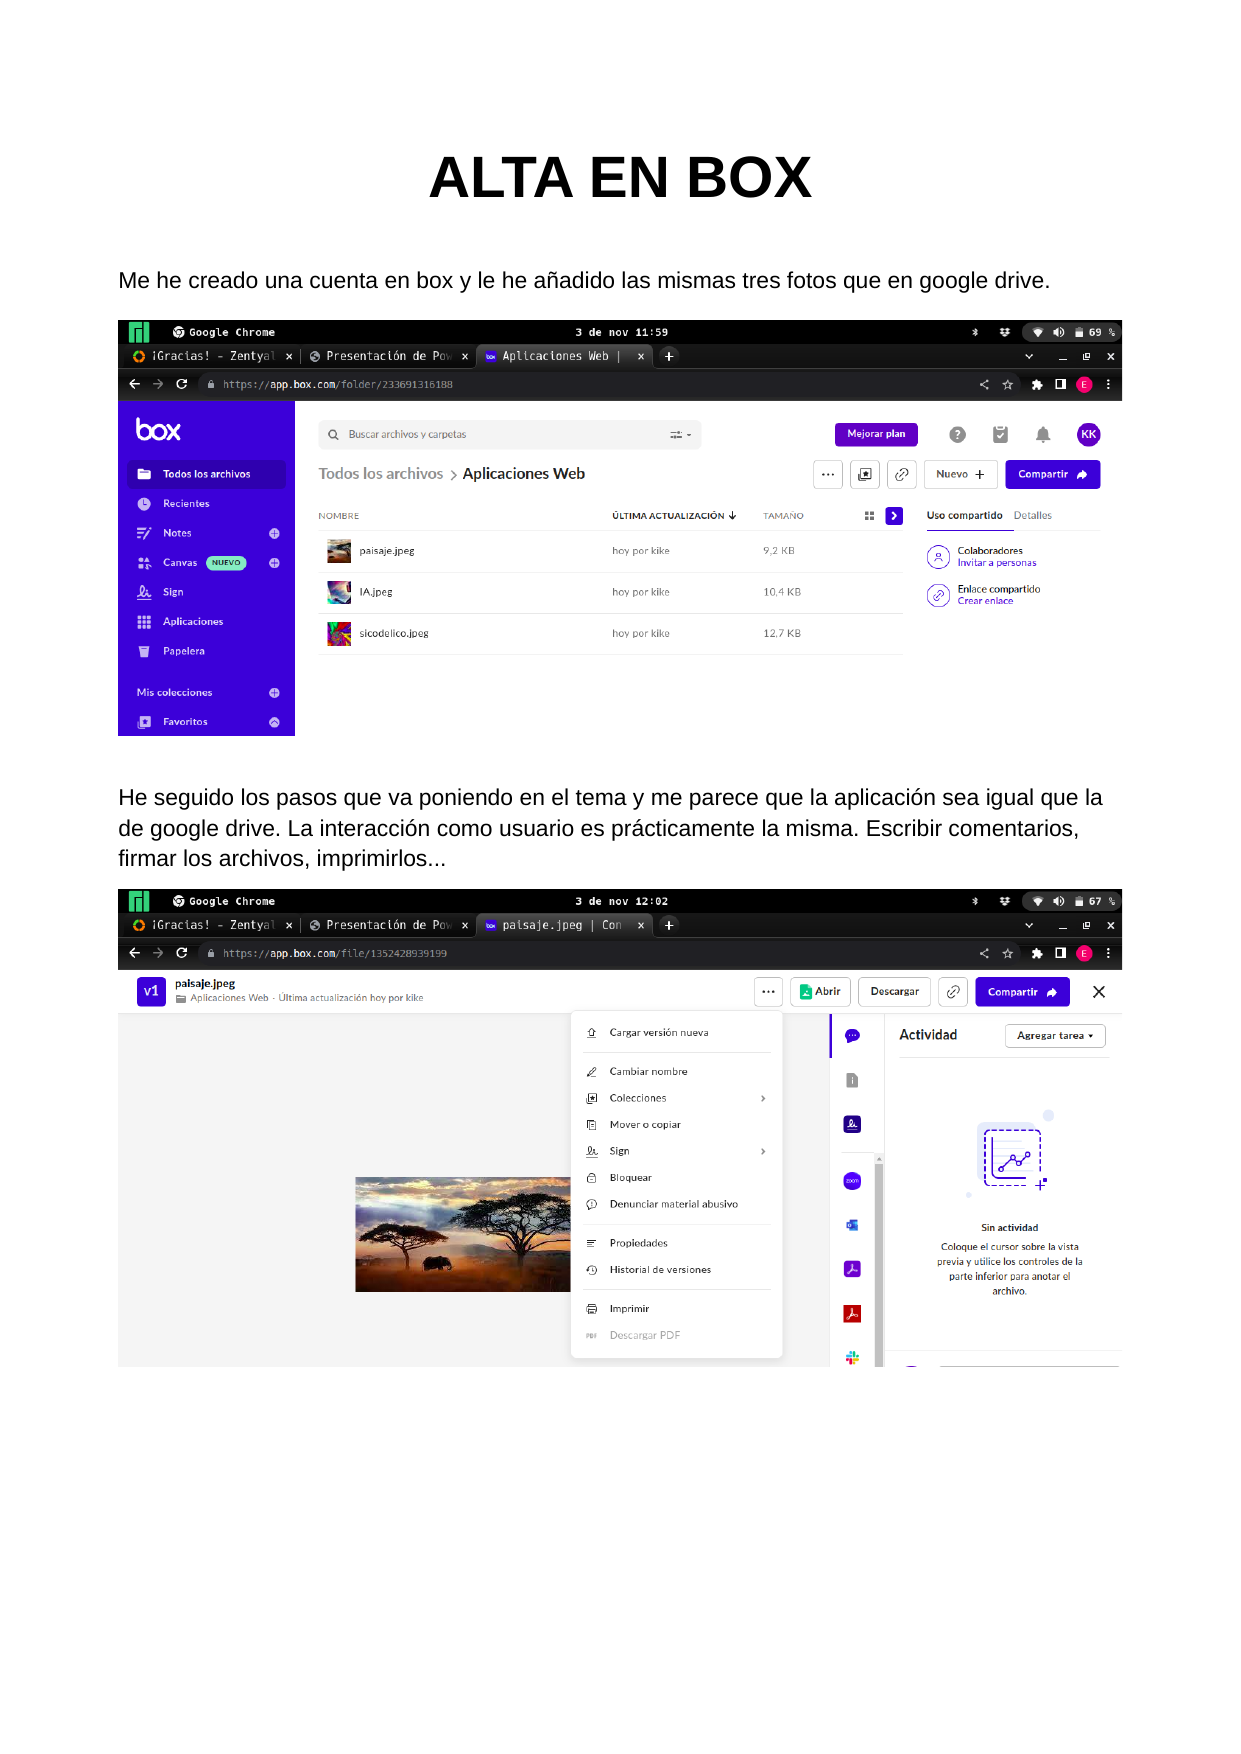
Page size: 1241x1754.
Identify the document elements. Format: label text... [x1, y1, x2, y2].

text Me he creado una cuenta en box y le he añadido las mismas tres fotos que en google drive. [118, 267, 1122, 294]
title ALTA EN BOX [118, 143, 1122, 210]
picture [118, 889, 1123, 1367]
picture [118, 320, 1123, 736]
text He seguido los pasos que va poniendo en el tema y me parece que la aplicación sea igual que la de google drive. La interacción como usuario es prácticamente la misma. Escribir comentarios, firmar los archivos, imprimirlos... [118, 784, 1122, 871]
